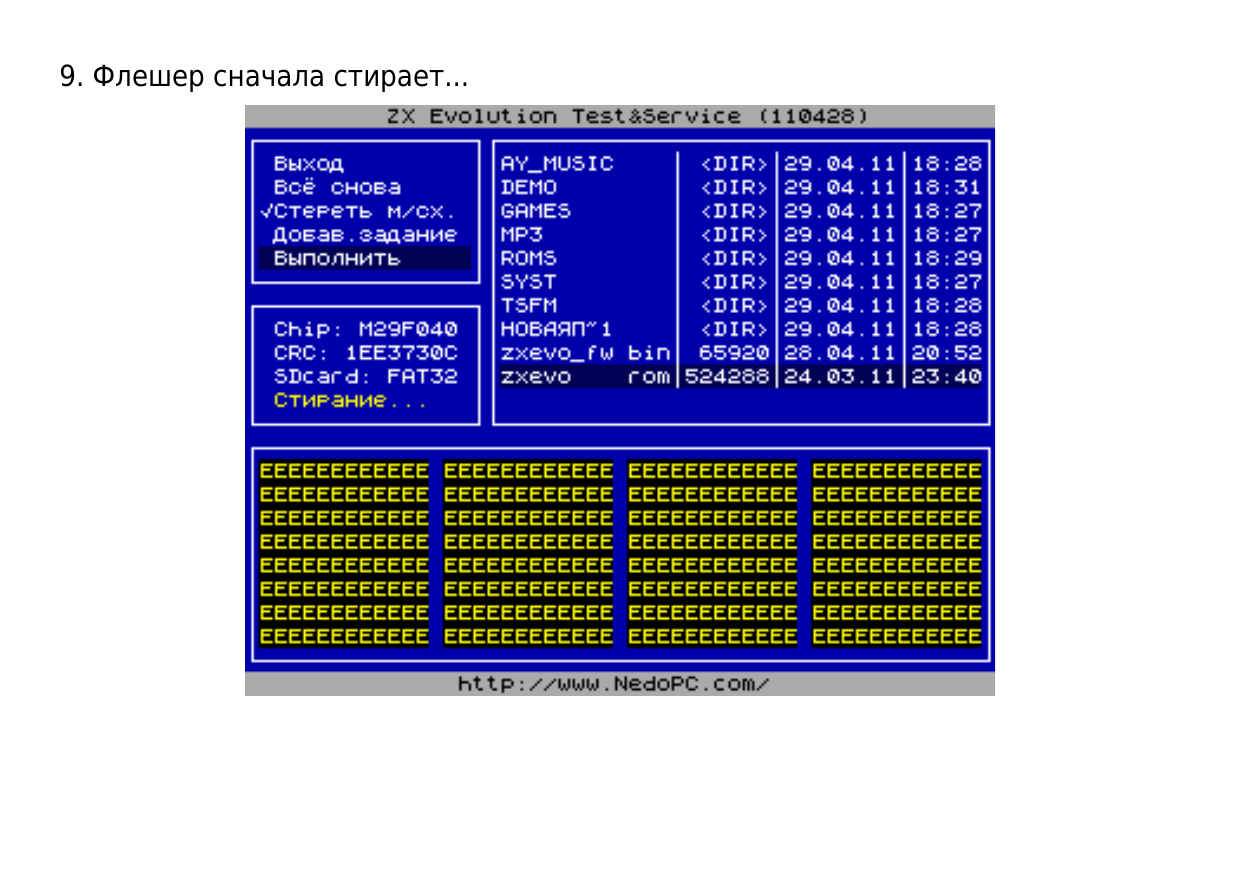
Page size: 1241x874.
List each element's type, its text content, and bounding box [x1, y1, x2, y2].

picture [245, 105, 995, 696]
text 9. Флешер сначала стирает... [59, 59, 1181, 93]
